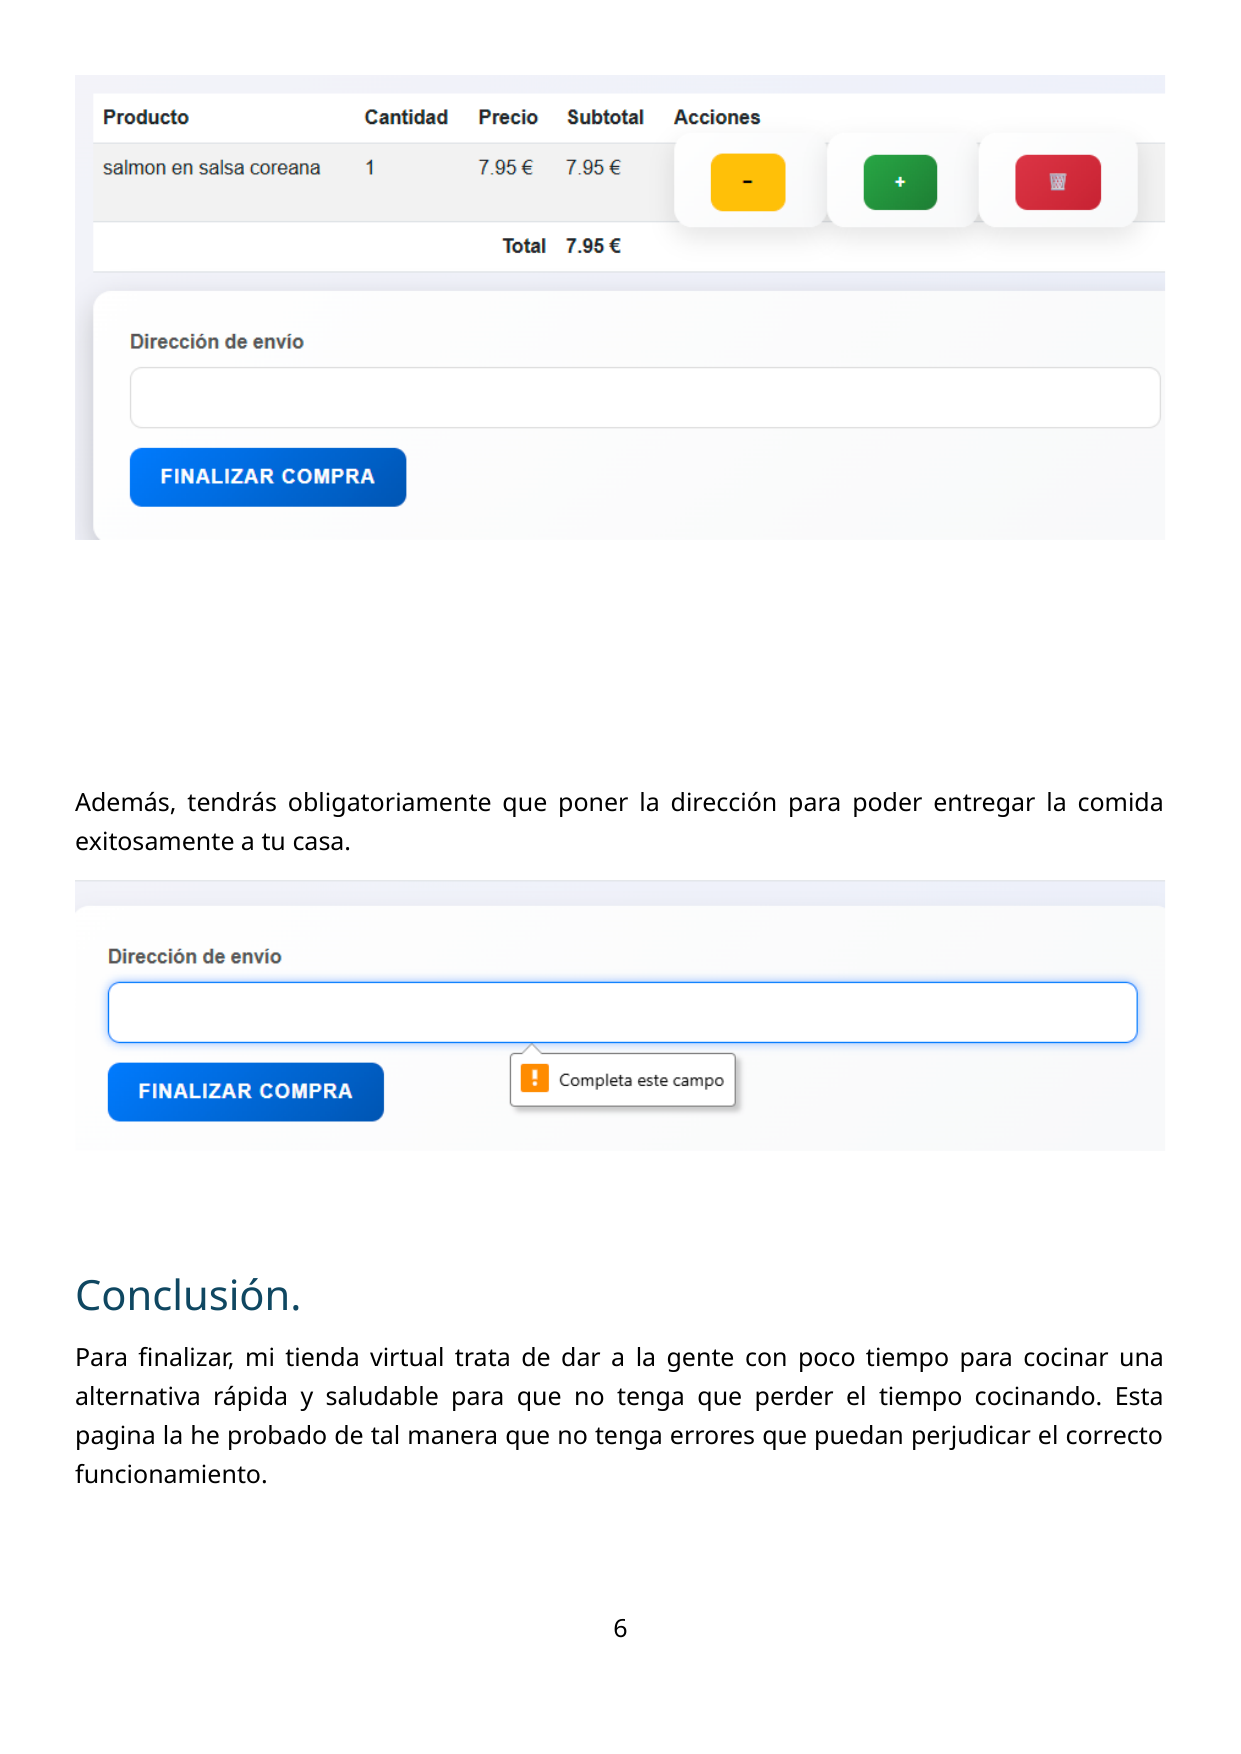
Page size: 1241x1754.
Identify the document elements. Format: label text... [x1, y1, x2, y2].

text Además, tendrás obligatoriamente que poner la dirección para poder entregar la comida exitosamente a tu casa. [75, 784, 1165, 858]
text Para finalizar, mi tienda virtual trata de dar a la gente con poco tiempo para cocinar una alternativa rápida y saludable para que no tenga que perder el tiempo cocinando. Esta pagina la he probado de tal manera que no tenga errores que puedan perjudicar el correcto funcionamiento. [75, 1339, 1165, 1491]
subtitle Conclusión. [75, 1266, 1165, 1322]
